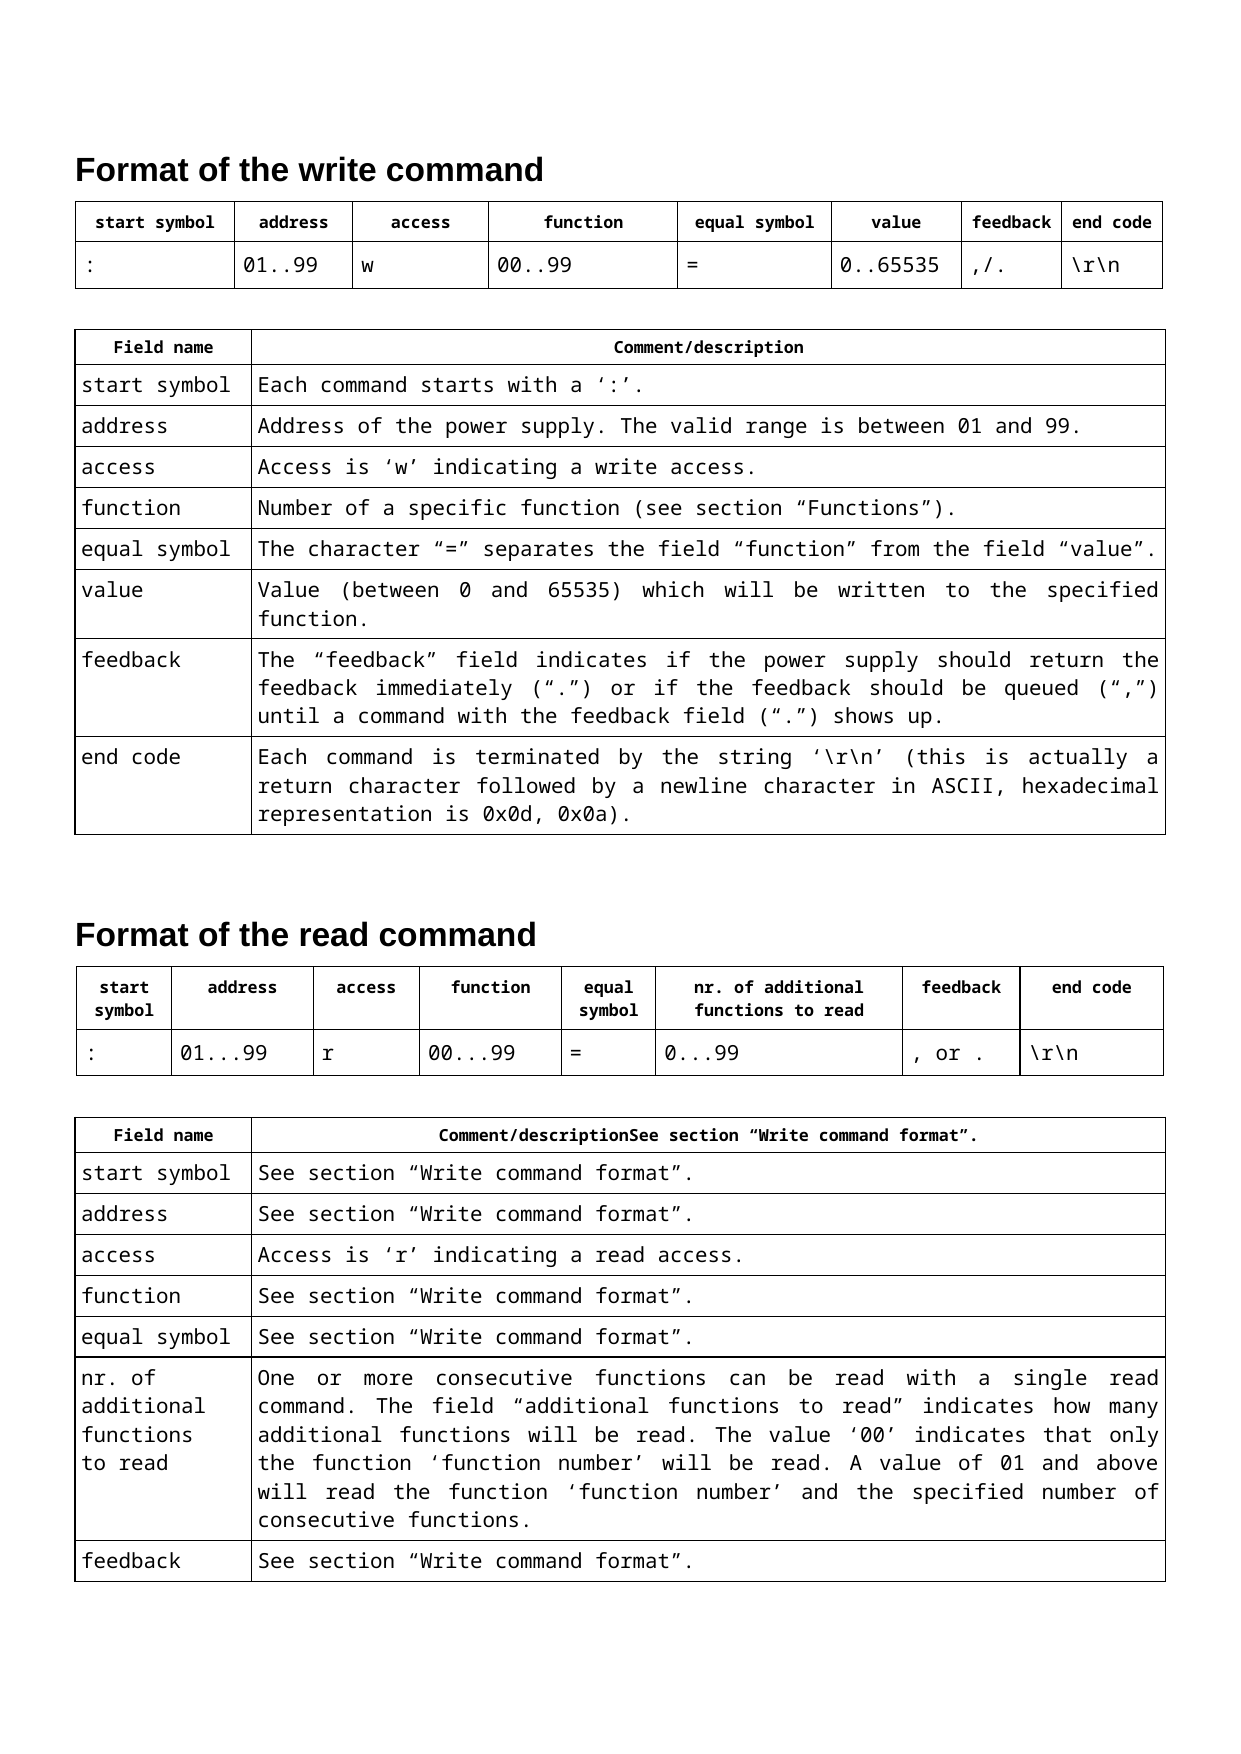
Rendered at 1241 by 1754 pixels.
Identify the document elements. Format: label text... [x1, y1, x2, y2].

table_header equal symbol [678, 202, 831, 241]
table_cell address [76, 1194, 251, 1234]
table_header feedback [962, 202, 1061, 241]
table_cell One or more consecutive functions can be read with a single read command. The field “additional functions to read” indicates how many additional functions will be read. The value ‘00’ indicates that only the function ‘function number’ will be read. A value of 01 and above will read the function ‘function number’ and the specified number of consecutive functions. [252, 1358, 1165, 1539]
table_header Field name [76, 1118, 251, 1152]
table_cell : [76, 242, 234, 287]
table_cell function [76, 1276, 251, 1316]
table_cell 00..99 [489, 242, 677, 287]
table_cell See section “Write command format”. [252, 1153, 1165, 1193]
table_header feedback [903, 967, 1019, 1029]
table_cell address [76, 406, 251, 446]
table_cell feedback [76, 1541, 251, 1581]
table_cell Number of a specific function (see section “Functions”). [252, 488, 1165, 528]
table_cell start symbol [76, 1153, 251, 1193]
table_header Comment/description [252, 330, 1165, 364]
table_header value [832, 202, 961, 241]
table_cell = [678, 242, 831, 287]
table_cell \r\n [1062, 242, 1162, 287]
table_cell end code [76, 737, 251, 833]
table_cell Value (between 0 and 65535) which will be written to the specified function. [252, 570, 1165, 638]
table_cell Address of the power supply. The valid range is between 01 and 99. [252, 406, 1165, 446]
table_header start symbol [76, 202, 234, 241]
table_cell See section “Write command format”. [252, 1541, 1165, 1581]
table_cell Access is ‘w’ indicating a write access. [252, 447, 1165, 487]
table_header address [172, 967, 313, 1029]
subtitle Format of the write command [75, 150, 1165, 188]
table_header access [353, 202, 488, 241]
subtitle Format of the read command [75, 915, 1165, 953]
table_header Comment/descriptionSee section “Write command format”. [252, 1118, 1165, 1152]
table_cell , or . [903, 1030, 1019, 1075]
table_header equal symbol [562, 967, 655, 1029]
table_header end code [1021, 967, 1163, 1029]
table_cell = [562, 1030, 655, 1075]
table_header Field name [76, 330, 251, 364]
table_header access [314, 967, 419, 1029]
table_cell \r\n [1021, 1030, 1163, 1075]
table_cell ,/. [962, 242, 1061, 287]
table_cell nr. of additional functions to read [76, 1358, 251, 1539]
table_cell w [353, 242, 488, 287]
table_cell r [314, 1030, 419, 1075]
table_cell The “feedback” field indicates if the power supply should return the feedback immediately (“.”) or if the feedback should be queued (“,”) until a command with the feedback field (“.”) shows up. [252, 639, 1165, 736]
table_cell access [76, 447, 251, 487]
table_header address [235, 202, 352, 241]
table_cell 01..99 [235, 242, 352, 287]
table_cell Access is ‘r’ indicating a read access. [252, 1235, 1165, 1274]
table_cell The character “=” separates the field “function” from the field “value”. [252, 529, 1165, 568]
table_cell value [76, 570, 251, 638]
table_cell equal symbol [76, 529, 251, 568]
table_cell 0...99 [656, 1030, 902, 1075]
table_cell See section “Write command format”. [252, 1276, 1165, 1316]
table_cell 0..65535 [832, 242, 961, 287]
table_cell Each command is terminated by the string ‘\r\n’ (this is actually a return character followed by a newline character in ASCII, hexadecimal representation is 0x0d, 0x0a). [252, 737, 1165, 833]
table_header nr. of additional functions to read [656, 967, 902, 1029]
table_cell function [76, 488, 251, 528]
table_header function [489, 202, 677, 241]
table_cell 01...99 [172, 1030, 313, 1075]
table_cell access [76, 1235, 251, 1274]
table_cell : [77, 1030, 171, 1075]
table_cell Each command starts with a ‘:’. [252, 365, 1165, 405]
table_cell start symbol [76, 365, 251, 405]
table_cell feedback [76, 639, 251, 736]
table_cell 00...99 [420, 1030, 561, 1075]
table_cell equal symbol [76, 1317, 251, 1356]
table_header end code [1062, 202, 1162, 241]
table_header start symbol [77, 967, 171, 1029]
table_header function [420, 967, 561, 1029]
table_cell See section “Write command format”. [252, 1194, 1165, 1234]
table_cell See section “Write command format”. [252, 1317, 1165, 1356]
